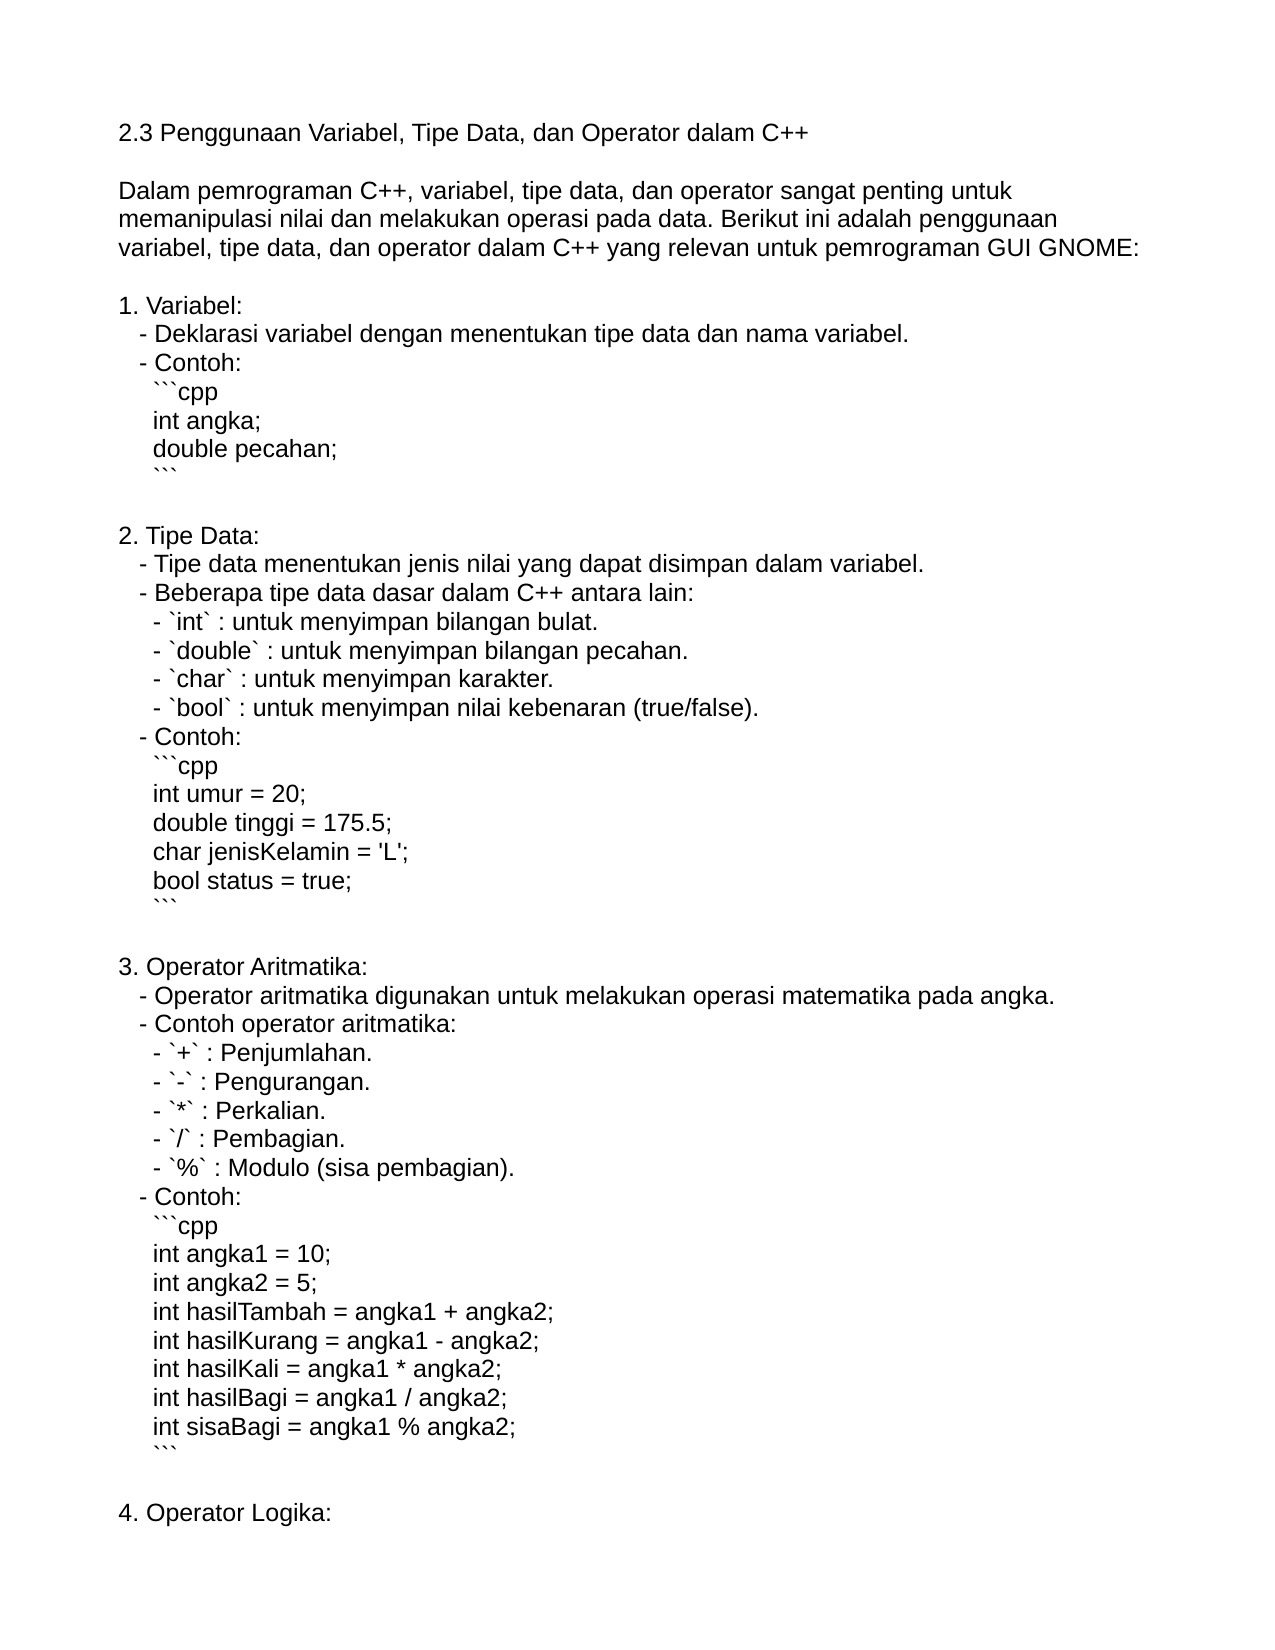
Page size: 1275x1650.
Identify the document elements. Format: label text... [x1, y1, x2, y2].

text int hasilBagi = angka1 / angka2; [118, 1383, 1157, 1412]
text int hasilKurang = angka1 - angka2; [118, 1326, 1157, 1354]
text int sisaBagi = angka1 % angka2; [118, 1412, 1157, 1441]
text int angka1 = 10; [118, 1239, 1157, 1268]
text Dalam pemrograman C++, variabel, tipe data, dan operator sangat penting untuk memanipulasi nilai dan melakukan operasi pada data. Berikut ini adalah penggunaan variabel, tipe data, dan operator dalam C++ yang relevan untuk pemrograman GUI GNOME: [118, 176, 1157, 262]
text 1. Variabel: [118, 291, 1157, 319]
text 2. Tipe Data: [118, 521, 1157, 549]
text - `bool` : untuk menyimpan nilai kebenaran (true/false). [118, 693, 1157, 722]
text int angka; [118, 406, 1157, 434]
text - Deklarasi variabel dengan menentukan tipe data dan nama variabel. [118, 319, 1157, 348]
text - `/` : Pembagian. [118, 1124, 1157, 1153]
text ``` [118, 894, 1157, 923]
text - `char` : untuk menyimpan karakter. [118, 664, 1157, 693]
text - Tipe data menentukan jenis nilai yang dapat disimpan dalam variabel. [118, 549, 1157, 578]
text - Operator aritmatika digunakan untuk melakukan operasi matematika pada angka. [118, 981, 1157, 1009]
text - `double` : untuk menyimpan bilangan pecahan. [118, 636, 1157, 664]
text int hasilKali = angka1 * angka2; [118, 1354, 1157, 1383]
text 3. Operator Aritmatika: [118, 952, 1157, 981]
text 2.3 Penggunaan Variabel, Tipe Data, dan Operator dalam C++ [118, 118, 1157, 147]
text int angka2 = 5; [118, 1268, 1157, 1297]
text int umur = 20; [118, 779, 1157, 808]
text ``` [118, 463, 1157, 492]
text double tinggi = 175.5; [118, 808, 1157, 837]
text char jenisKelamin = 'L'; [118, 837, 1157, 866]
text double pecahan; [118, 434, 1157, 463]
text - Contoh: [118, 348, 1157, 377]
text - `+` : Penjumlahan. [118, 1038, 1157, 1067]
text - `*` : Perkalian. [118, 1096, 1157, 1124]
text int hasilTambah = angka1 + angka2; [118, 1297, 1157, 1326]
text - Contoh: [118, 722, 1157, 751]
text - Contoh operator aritmatika: [118, 1009, 1157, 1038]
text - `int` : untuk menyimpan bilangan bulat. [118, 607, 1157, 636]
text - Contoh: [118, 1182, 1157, 1211]
text bool status = true; [118, 866, 1157, 894]
text ```cpp [118, 377, 1157, 406]
text ``` [118, 1441, 1157, 1469]
text ```cpp [118, 1211, 1157, 1239]
text - Beberapa tipe data dasar dalam C++ antara lain: [118, 578, 1157, 607]
text - `%` : Modulo (sisa pembagian). [118, 1153, 1157, 1182]
text - `-` : Pengurangan. [118, 1067, 1157, 1096]
text 4. Operator Logika: [118, 1498, 1157, 1527]
text ```cpp [118, 751, 1157, 779]
